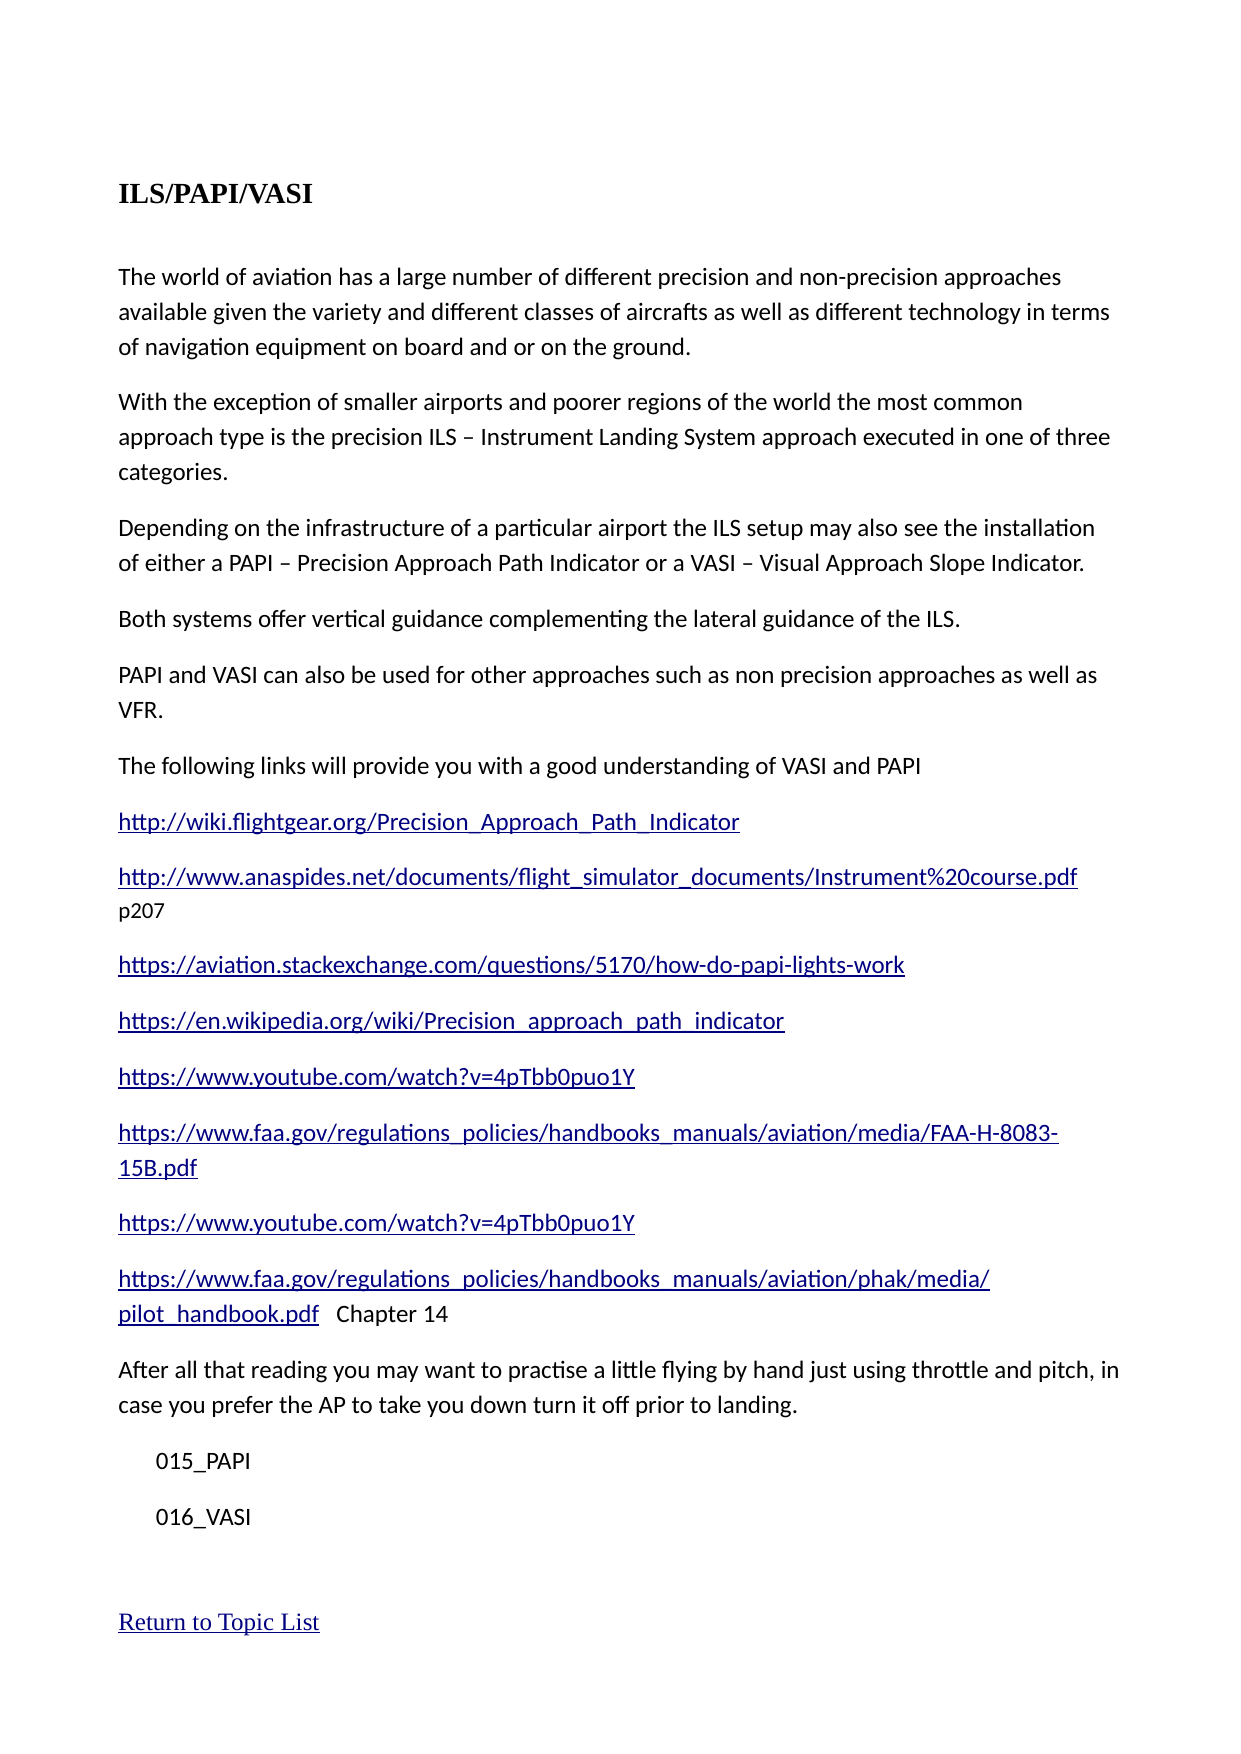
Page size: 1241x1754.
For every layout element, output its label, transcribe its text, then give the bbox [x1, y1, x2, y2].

text https://en.wikipedia.org/wiki/Precision_approach_path_indicator [118, 1005, 1122, 1036]
text Both systems offer vertical guidance complementing the lateral guidance of the ILS. [118, 603, 1122, 634]
text http://www.anaspides.net/documents/flight_simulator_documents/Instrument%20course.pdf p207 [118, 862, 1122, 924]
text https://www.youtube.com/watch?v=4pTbb0puo1Y [118, 1061, 1122, 1091]
text ILS/PAPI/VASI [118, 176, 1122, 210]
text The following links will provide you with a good understanding of VASI and PAPI [118, 750, 1122, 780]
text The world of aviation has a large number of different precision and non-precision approaches available given the variety and different classes of aircrafts as well as different technology in terms of navigation equipment on board and or on the ground. [118, 261, 1122, 361]
text https://www.youtube.com/watch?v=4pTbb0puo1Y [118, 1208, 1122, 1238]
text After all that reading you may want to practise a little flying by hand just using throttle and pitch, in case you prefer the AP to take you down turn it off prior to landing. [118, 1354, 1122, 1420]
text https://aviation.stackexchange.com/questions/5170/how-do-papi-lights-work [118, 949, 1122, 980]
text 016_VASI [156, 1501, 1122, 1531]
text https://www.faa.gov/regulations_policies/handbooks_manuals/aviation/media/FAA-H-8083-15B.pdf [118, 1117, 1122, 1182]
text PAPI and VASI can also be used for other approaches such as non precision approaches as well as VFR. [118, 659, 1122, 724]
text Depending on the infrastructure of a particular airport the ILS setup may also see the installation of either a PAPI – Precision Approach Path Indicator or a VASI – Visual Approach Slope Indicator. [118, 512, 1122, 578]
text 015_PAPI [156, 1445, 1122, 1476]
text With the exception of smaller airports and poorer regions of the world the most common approach type is the precision ILS – Instrument Landing System approach executed in one of three categories. [118, 387, 1122, 487]
text http://wiki.flightgear.org/Precision_Approach_Path_Indicator [118, 806, 1122, 836]
text https://www.faa.gov/regulations_policies/handbooks_manuals/aviation/phak/media/pilot_handbook.pdf Chapter 14 [118, 1263, 1122, 1329]
